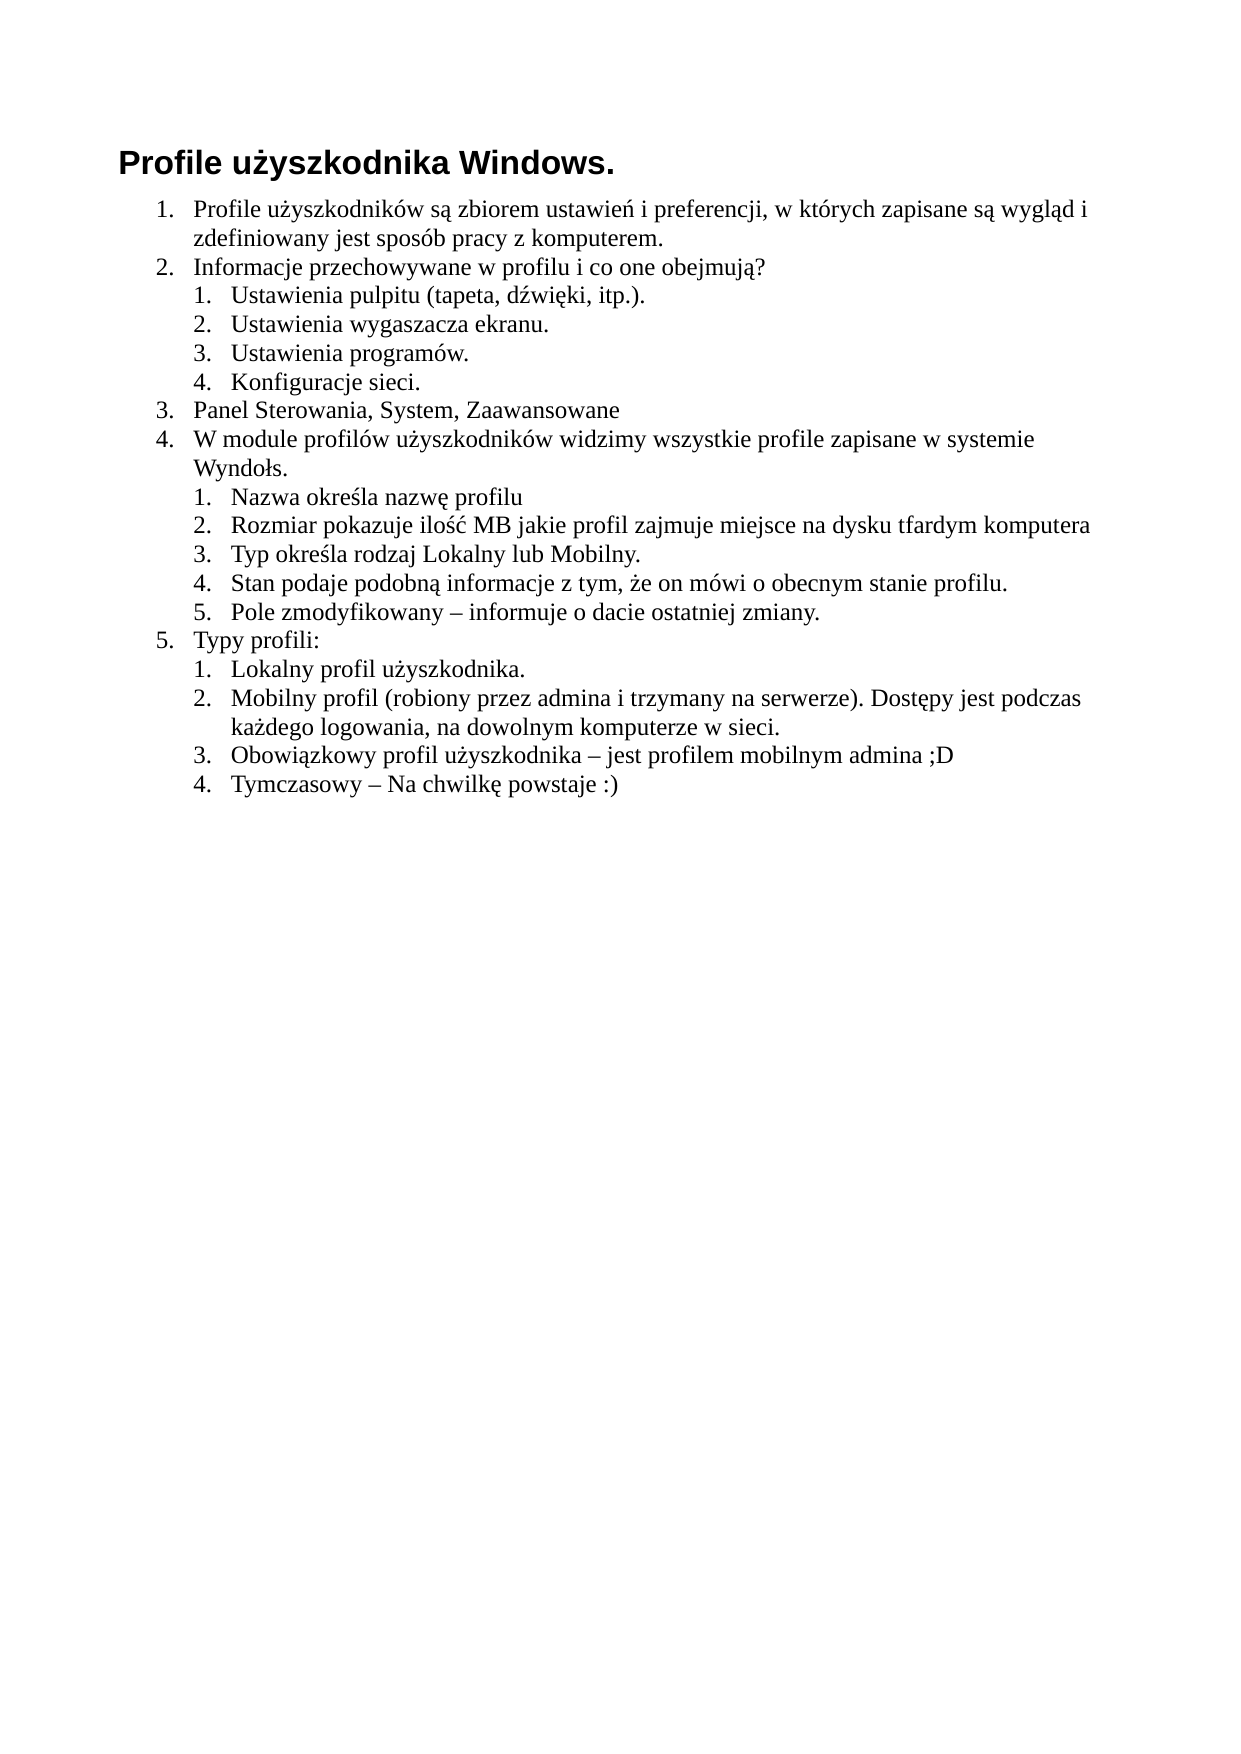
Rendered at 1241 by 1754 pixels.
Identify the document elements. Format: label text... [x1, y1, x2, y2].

list Stan podaje podobną informacje z tym, że on mówi o obecnym stanie profilu. [193, 568, 1122, 597]
list Obowiązkowy profil użyszkodnika – jest profilem mobilnym admina ;D [193, 741, 1122, 769]
list Ustawienia programów. [193, 338, 1122, 367]
list Rozmiar pokazuje ilość MB jakie profil zajmuje miejsce na dysku tfardym komputera [193, 511, 1122, 539]
list Typy profili: [156, 626, 1122, 654]
list Tymczasowy – Na chwilkę powstaje :) [193, 769, 1122, 798]
list Informacje przechowywane w profilu i co one obejmują? [156, 252, 1122, 281]
list Ustawienia pulpitu (tapeta, dźwięki, itp.). [193, 281, 1122, 309]
list Panel Sterowania, System, Zaawansowane [156, 396, 1122, 424]
list Nazwa określa nazwę profilu [193, 482, 1122, 511]
list Profile użyszkodników są zbiorem ustawień i preferencji, w których zapisane są wygląd i zdefiniowany jest sposób pracy z komputerem. [156, 194, 1122, 252]
list Ustawienia wygaszacza ekranu. [193, 309, 1122, 338]
list Lokalny profil użyszkodnika. [193, 654, 1122, 683]
list Konfiguracje sieci. [193, 367, 1122, 396]
list Pole zmodyfikowany – informuje o dacie ostatniej zmiany. [193, 597, 1122, 626]
subtitle Profile użyszkodnika Windows. [118, 143, 1122, 182]
list W module profilów użyszkodników widzimy wszystkie profile zapisane w systemie Wyndołs. [156, 424, 1122, 482]
list Mobilny profil (robiony przez admina i trzymany na serwerze). Dostępy jest podczas każdego logowania, na dowolnym komputerze w sieci. [193, 683, 1122, 741]
list Typ określa rodzaj Lokalny lub Mobilny. [193, 539, 1122, 568]
